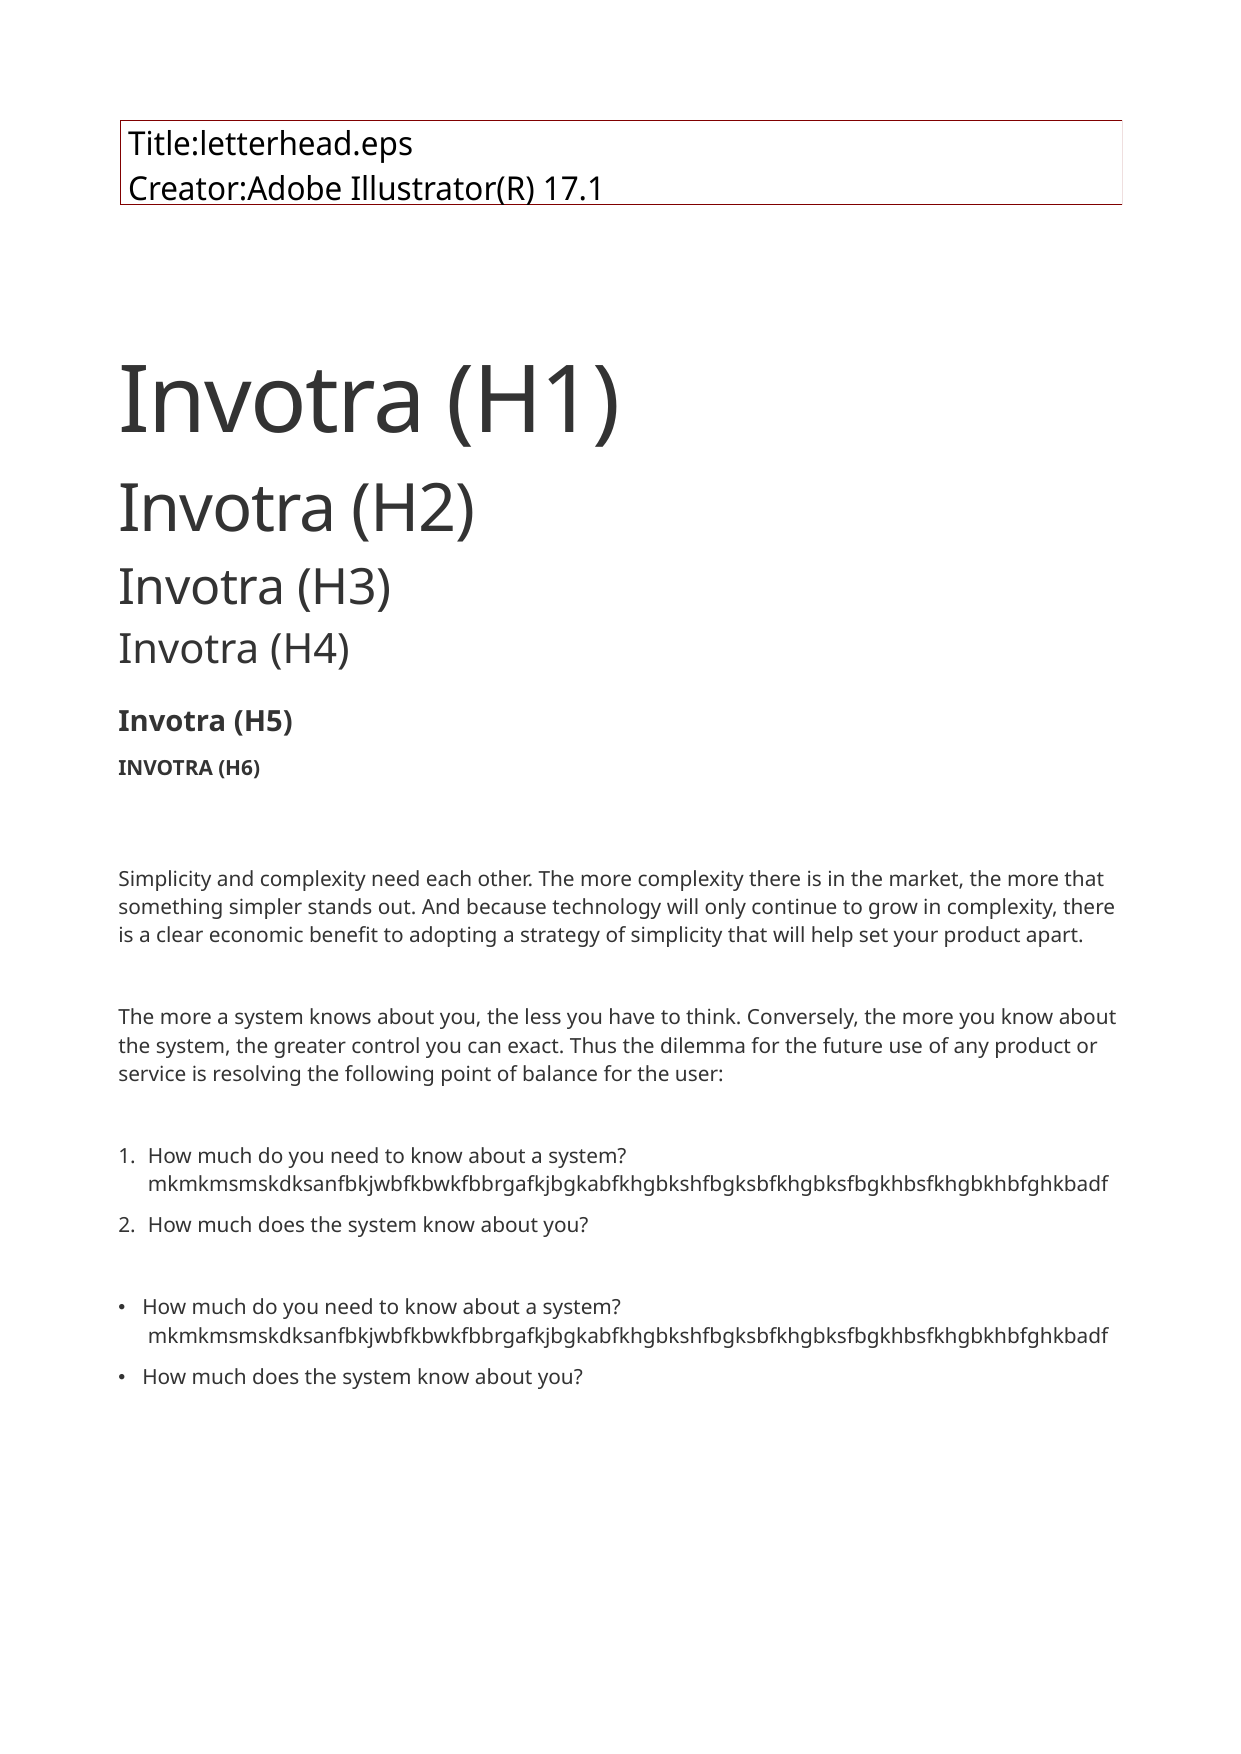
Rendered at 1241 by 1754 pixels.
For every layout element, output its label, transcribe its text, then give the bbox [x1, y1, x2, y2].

list How much does the system know about you? [118, 1362, 1122, 1390]
text The more a system knows about you, the less you have to think. Conversely, the more you know about the system, the greater control you can exact. Thus the dilemma for the future use of any product or service is resolving the following point of balance for the user: [118, 1002, 1122, 1088]
text Invotra (H3) [118, 551, 1122, 619]
text Invotra (H6) [118, 753, 1122, 781]
list How much do you need to know about a system? mkmkmsmskdksanfbkjwbfkbwkfbbrgafkjbgkabfkhgbkshfbgksbfkhgbksfbgkhbsfkhgbkhbfghkbadf [118, 1141, 1122, 1198]
text Invotra (H5) [118, 701, 1122, 740]
text Invotra (H4) [118, 619, 1122, 676]
text Invotra (H1) [118, 332, 1122, 460]
list How much do you need to know about a system? mkmkmsmskdksanfbkjwbfkbwkfbbrgafkjbgkabfkhgbkshfbgksbfkhgbksfbgkhbsfkhgbkhbfghkbadf [118, 1292, 1122, 1349]
text Simplicity and complexity need each other. The more complexity there is in the market, the more that something simpler stands out. And because technology will only continue to grow in complexity, there is a clear economic benefit to adopting a strategy of simplicity that will help set your product apart. [118, 864, 1122, 949]
text Invotra (H2) [118, 460, 1122, 551]
list How much does the system know about you? [118, 1211, 1122, 1239]
